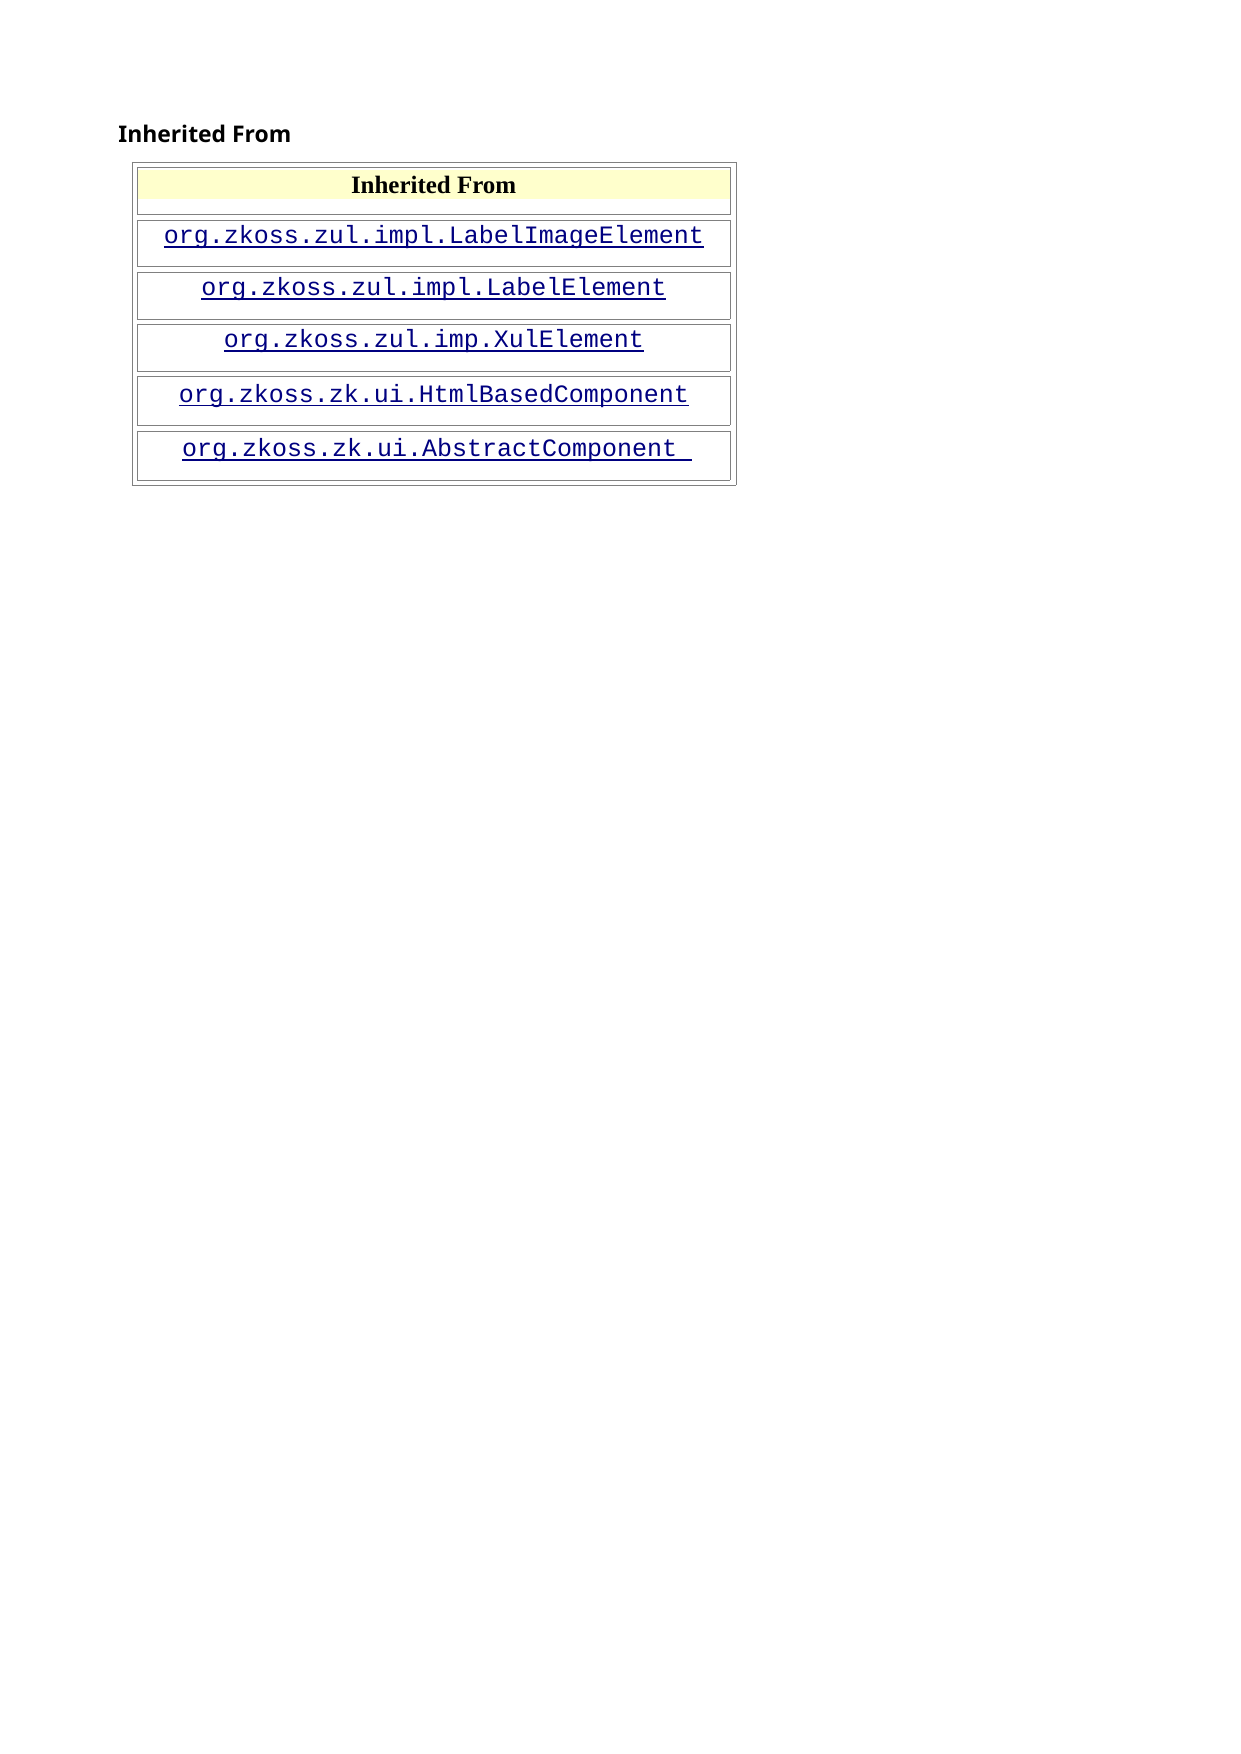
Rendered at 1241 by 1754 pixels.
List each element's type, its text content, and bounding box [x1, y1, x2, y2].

subtitle Inherited From [118, 118, 1122, 149]
table_cell org.zkoss.zul.impl.LabelImageElement [134, 214, 733, 266]
table_header Inherited From [134, 163, 733, 214]
table_cell org.zkoss.zk.ui.AbstractComponent [134, 425, 733, 480]
table_cell org.zkoss.zk.ui.HtmlBasedComponent [134, 371, 733, 425]
table_cell org.zkoss.zul.impl.LabelElement [134, 266, 733, 318]
table_cell org.zkoss.zul.imp.XulElement [134, 319, 733, 371]
